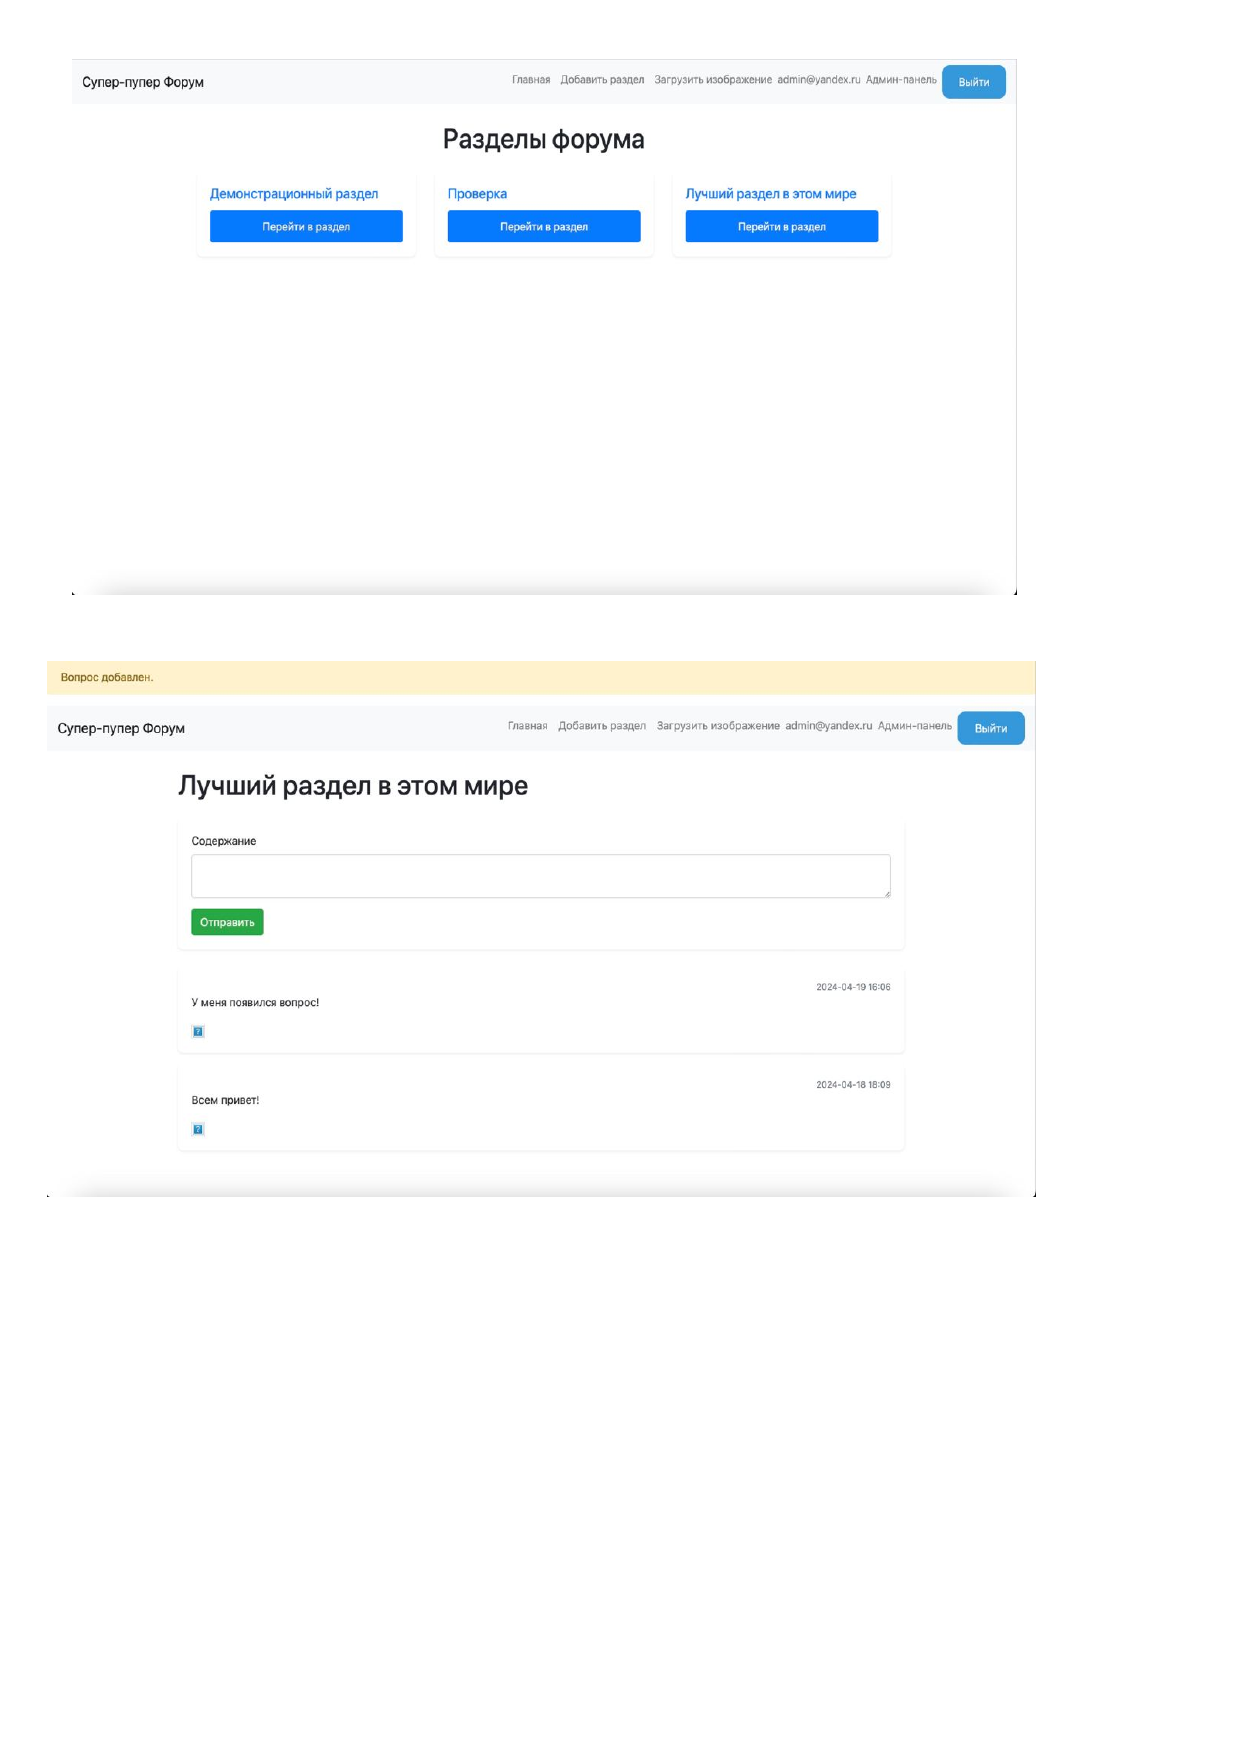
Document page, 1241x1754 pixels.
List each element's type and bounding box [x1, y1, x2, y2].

picture [47, 661, 1036, 1197]
picture [72, 59, 1017, 595]
